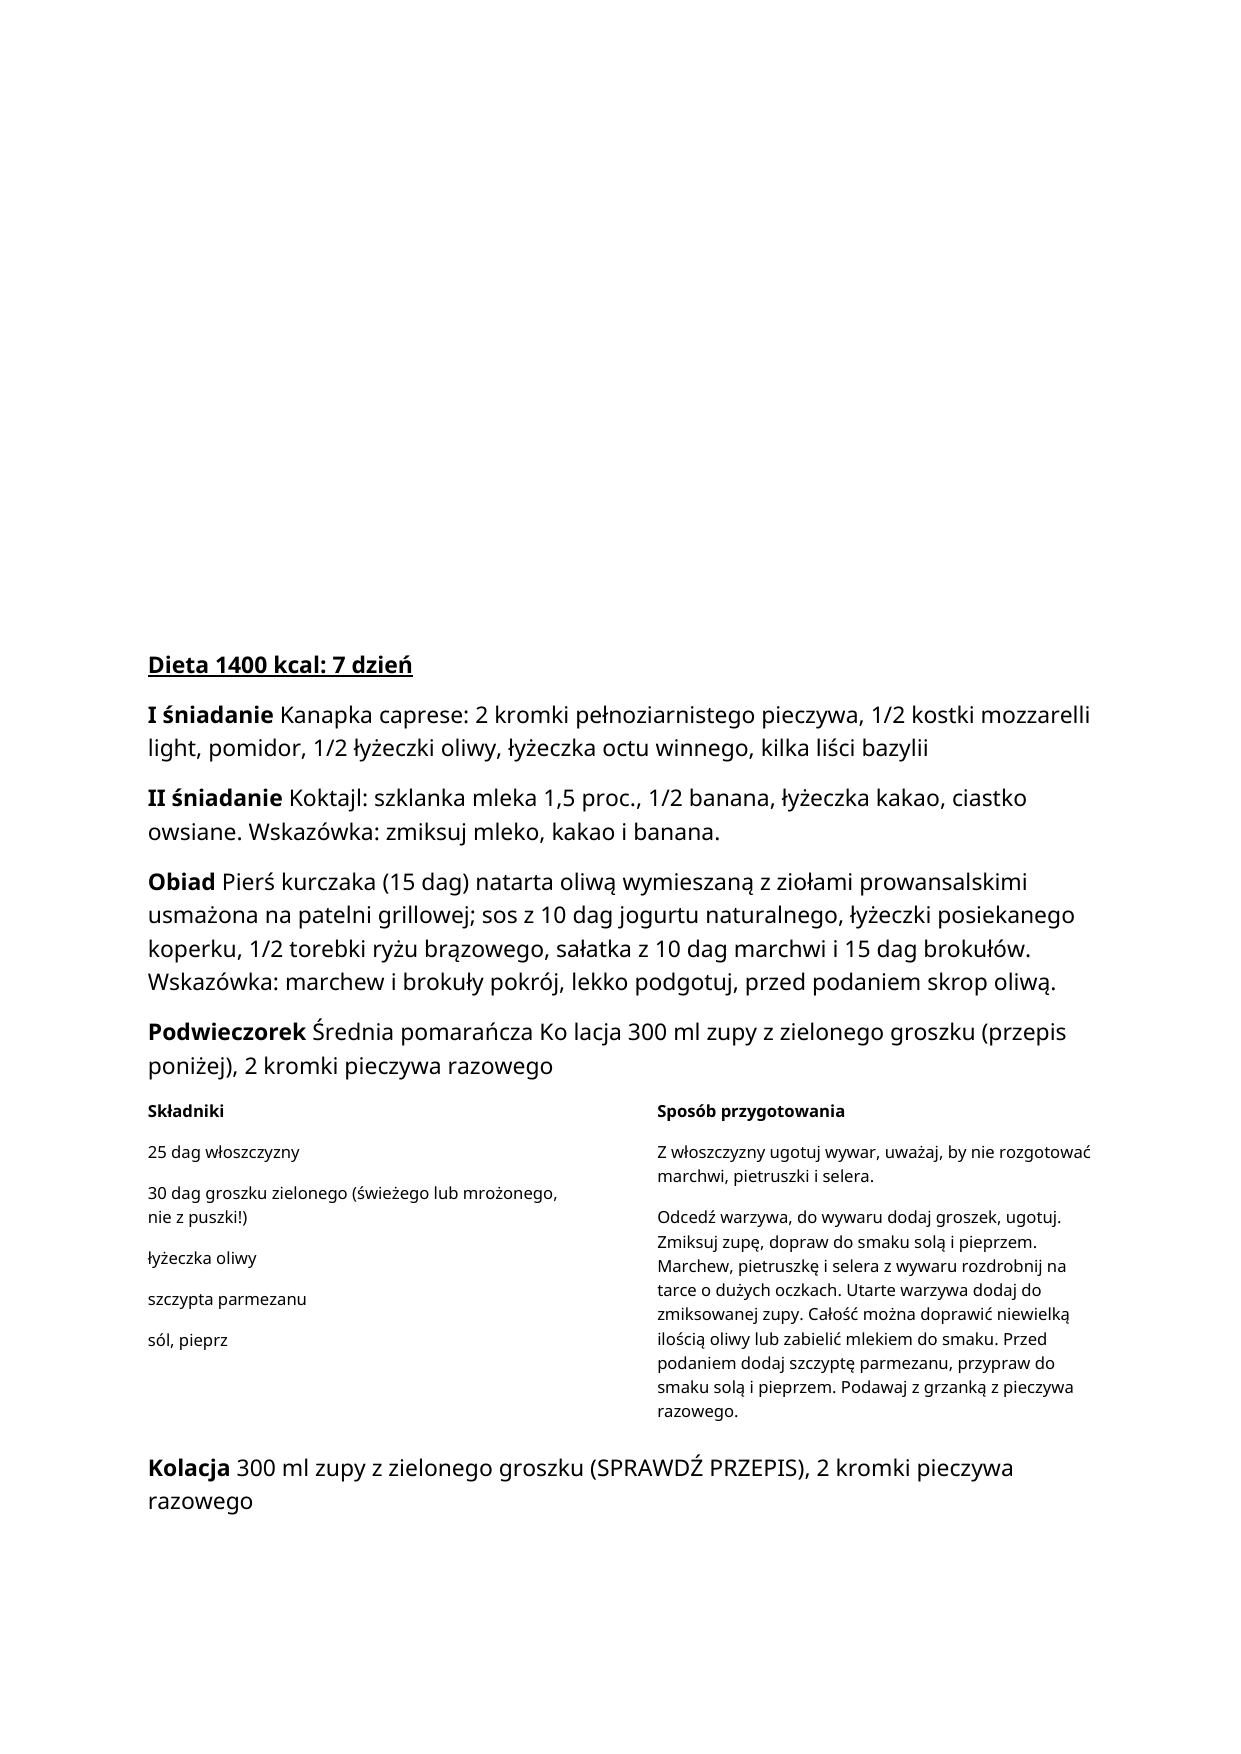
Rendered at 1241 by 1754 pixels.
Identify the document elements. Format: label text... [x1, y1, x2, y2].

text łyżeczka oliwy [148, 1247, 583, 1269]
text Kolacja 300 ml zupy z zielonego groszku (SPRAWDŹ PRZEPIS), 2 kromki pieczywa razowego [148, 1452, 1093, 1516]
text Obiad Pierś kurczaka (15 dag) natarta oliwą wymieszaną z ziołami prowansalskimi usmażona na patelni grillowej; sos z 10 dag jogurtu naturalnego, łyżeczki posiekanego koperku, 1/2 torebki ryżu brązowego, sałatka z 10 dag marchwi i 15 dag brokułów. Wskazówka: marchew i brokuły pokrój, lekko podgotuj, przed podaniem skrop oliwą. [148, 866, 1093, 997]
text Odcedź warzywa, do wywaru dodaj groszek, ugotuj. Zmiksuj zupę, dopraw do smaku solą i pieprzem. Marchew, pietruszkę i selera z wywaru rozdrobnij na tarce o dużych oczkach. Utarte warzywa dodaj do zmiksowanej zupy. Całość można doprawić niewielką ilością oliwy lub zabielić mlekiem do smaku. Przed podaniem dodaj szczyptę parmezanu, przypraw do smaku solą i pieprzem. Podawaj z grzanką z pieczywa razowego. [657, 1206, 1093, 1423]
text Podwieczorek Średnia pomarańcza Ko lacja 300 ml zupy z zielonego groszku (przepis poniżej), 2 kromki pieczywa razowego [148, 1016, 1093, 1081]
text szczypta parmezanu [148, 1288, 583, 1311]
text 25 dag włoszczyzny [148, 1141, 583, 1163]
text Dieta 1400 kcal: 7 dzień [148, 649, 1093, 680]
text 30 dag groszku zielonego (świeżego lub mrożonego, nie z puszki!) [148, 1182, 583, 1229]
text I śniadanie Kanapka caprese: 2 kromki pełnoziarnistego pieczywa, 1/2 kostki mozzarelli light, pomidor, 1/2 łyżeczki oliwy, łyżeczka octu winnego, kilka liści bazylii [148, 699, 1093, 763]
text Z włoszczyzny ugotuj wywar, uważaj, by nie rozgotować marchwi, pietruszki i selera. [657, 1141, 1093, 1188]
text Składniki [148, 1100, 583, 1122]
text II śniadanie Koktajl: szklanka mleka 1,5 proc., 1/2 banana, łyżeczka kakao, ciastko owsiane. Wskazówka: zmiksuj mleko, kakao i banana. [148, 782, 1093, 847]
text Sposób przygotowania [657, 1100, 1093, 1122]
text sól, pieprz [148, 1329, 583, 1351]
